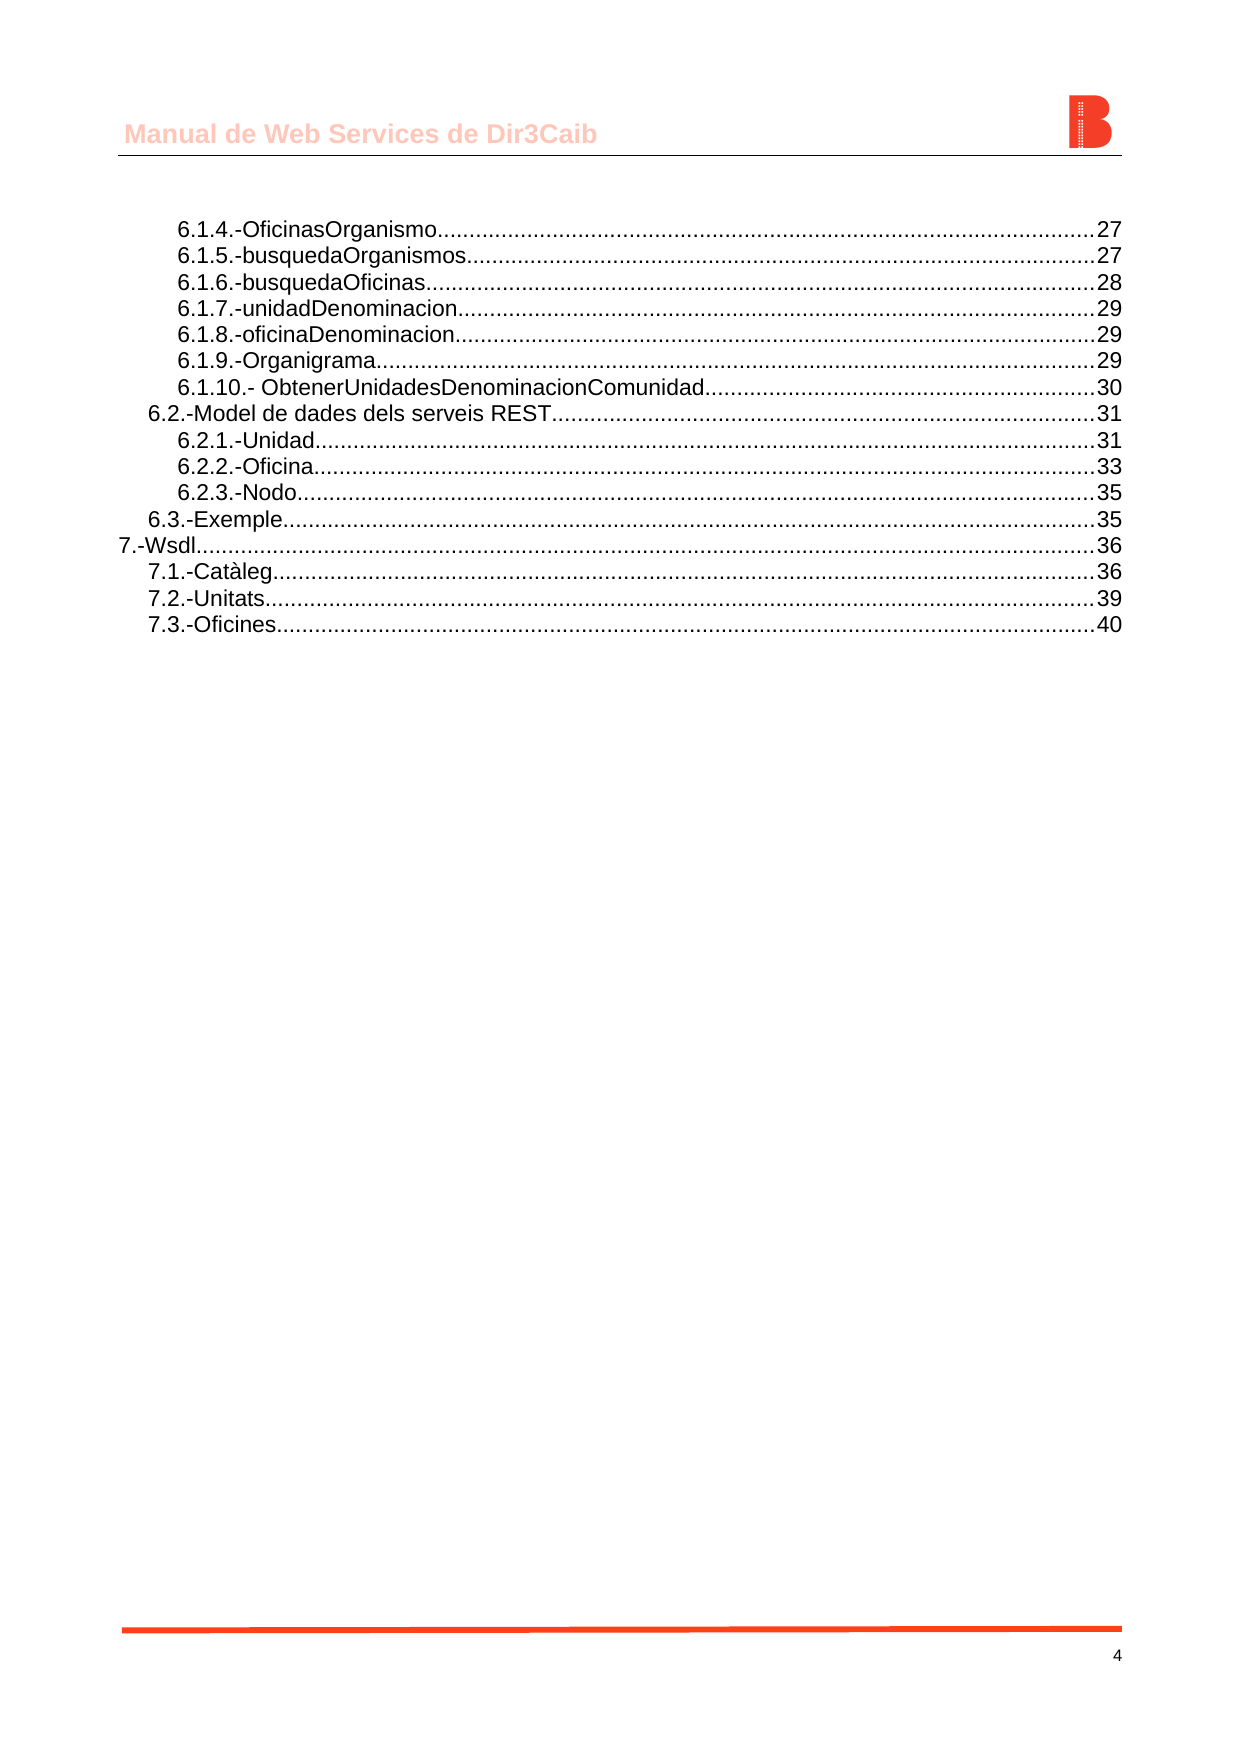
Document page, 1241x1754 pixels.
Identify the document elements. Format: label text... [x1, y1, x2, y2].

text 7.1.-Catàleg 36 [148, 558, 1122, 585]
text 6.2.1.-Unidad 31 [177, 427, 1122, 453]
text 6.1.9.-Organigrama 29 [177, 347, 1122, 374]
text 6.1.5.-busquedaOrganismos 27 [177, 242, 1122, 268]
text 6.2.-Model de dades dels serveis REST 31 [148, 400, 1122, 427]
text 6.3.-Exemple 35 [148, 506, 1122, 532]
text 6.1.4.-OficinasOrganismo 27 [177, 216, 1122, 242]
text 7.2.-Unitats 39 [148, 585, 1122, 611]
text 6.1.6.-busquedaOficinas 28 [177, 268, 1122, 295]
text 6.1.10.- ObtenerUnidadesDenominacionComunidad 30 [177, 374, 1122, 400]
text 6.2.2.-Oficina 33 [177, 453, 1122, 479]
text 6.1.8.-oficinaDenominacion 29 [177, 321, 1122, 347]
text 6.1.7.-unidadDenominacion 29 [177, 295, 1122, 321]
picture [1063, 94, 1117, 150]
text 7.3.-Oficines 40 [148, 611, 1122, 637]
text 7.-Wsdl 36 [118, 532, 1122, 558]
text 6.2.3.-Nodo 35 [177, 479, 1122, 506]
